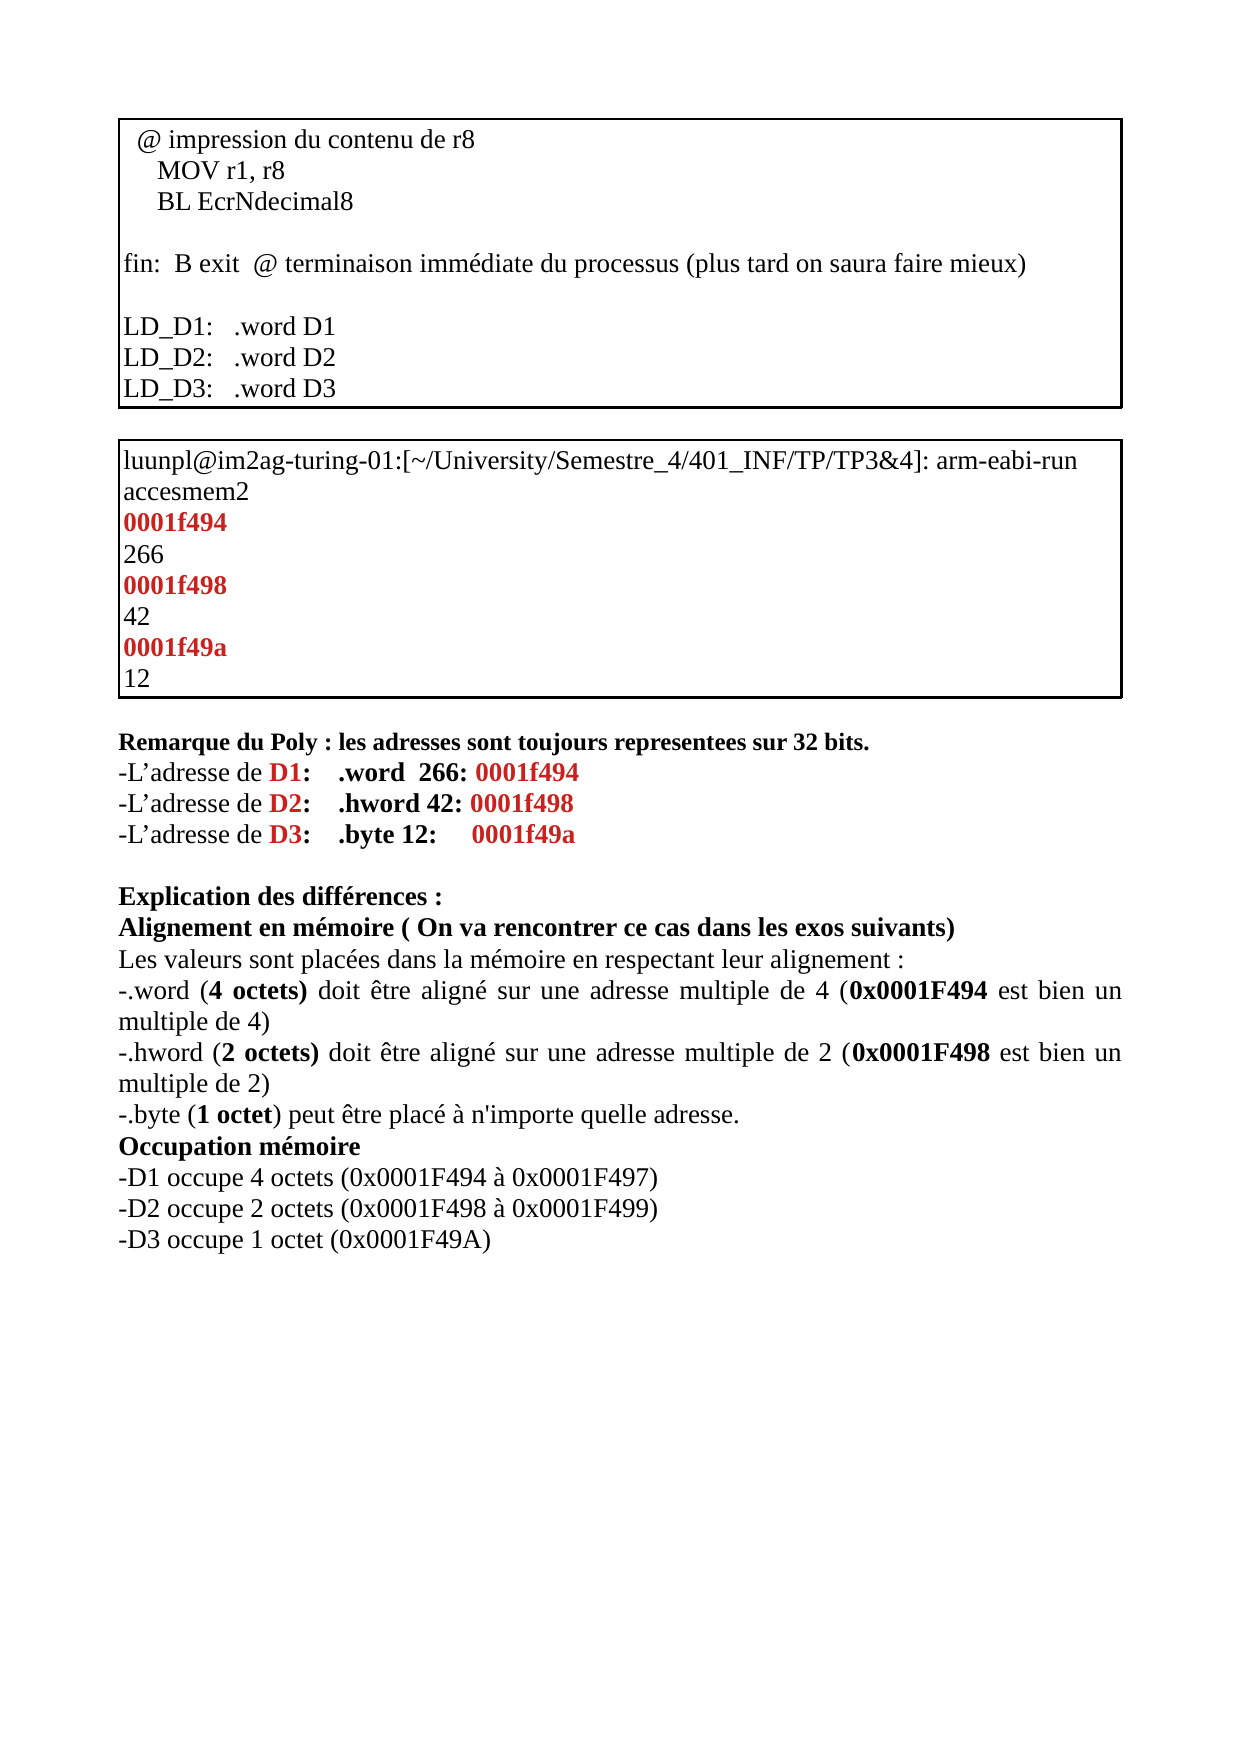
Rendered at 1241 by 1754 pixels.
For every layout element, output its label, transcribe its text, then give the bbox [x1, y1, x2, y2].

text 0001f494 [120, 502, 1120, 533]
text Occupation mémoire [118, 1129, 1122, 1161]
text luunpl@im2ag-turing-01:[~/University/Semestre_4/401_INF/TP/TP3&4]: arm-eabi-run accesmem2 [120, 441, 1120, 502]
text Les valeurs sont placées dans la mémoire en respectant leur alignement : [118, 943, 1122, 974]
text -.byte (1 octet) peut être placé à n'importe quelle adresse. [118, 1098, 1122, 1129]
text LD_D1: .word D1 [120, 305, 1120, 336]
text LD_D2: .word D2 [120, 336, 1120, 367]
text 12 [120, 657, 1120, 696]
text Remarque du Poly : les adresses sont toujours representees sur 32 bits. [118, 727, 1122, 756]
text 0001f49a [120, 626, 1120, 657]
text Explication des différences : [118, 880, 1122, 912]
text BL EcrNdecimal8 [120, 180, 1120, 216]
text -D3 occupe 1 octet (0x0001F49A) [118, 1223, 1122, 1254]
text @ impression du contenu de r8 [120, 120, 1120, 149]
text -L’adresse de D2: .hword 42: 0001f498 [118, 787, 1122, 818]
text -D2 occupe 2 octets (0x0001F498 à 0x0001F499) [118, 1192, 1122, 1223]
text fin: B exit @ terminaison immédiate du processus (plus tard on saura faire mieux) [120, 243, 1120, 279]
text -L’adresse de D3: .byte 12: 0001f49a [118, 818, 1122, 849]
text LD_D3: .word D3 [120, 367, 1120, 406]
text -D1 occupe 4 octets (0x0001F494 à 0x0001F497) [118, 1161, 1122, 1192]
text 42 [120, 595, 1120, 626]
text MOV r1, r8 [120, 149, 1120, 180]
text 266 [120, 533, 1120, 564]
text Alignement en mémoire ( On va rencontrer ce cas dans les exos suivants) [118, 912, 1122, 943]
text -.hword (2 octets) doit être aligné sur une adresse multiple de 2 (0x0001F498 est bien un multiple de 2) [118, 1036, 1122, 1098]
text 0001f498 [120, 564, 1120, 595]
text -.word (4 octets) doit être aligné sur une adresse multiple de 4 (0x0001F494 est bien un multiple de 4) [118, 974, 1122, 1036]
text -L’adresse de D1: .word 266: 0001f494 [118, 756, 1122, 787]
